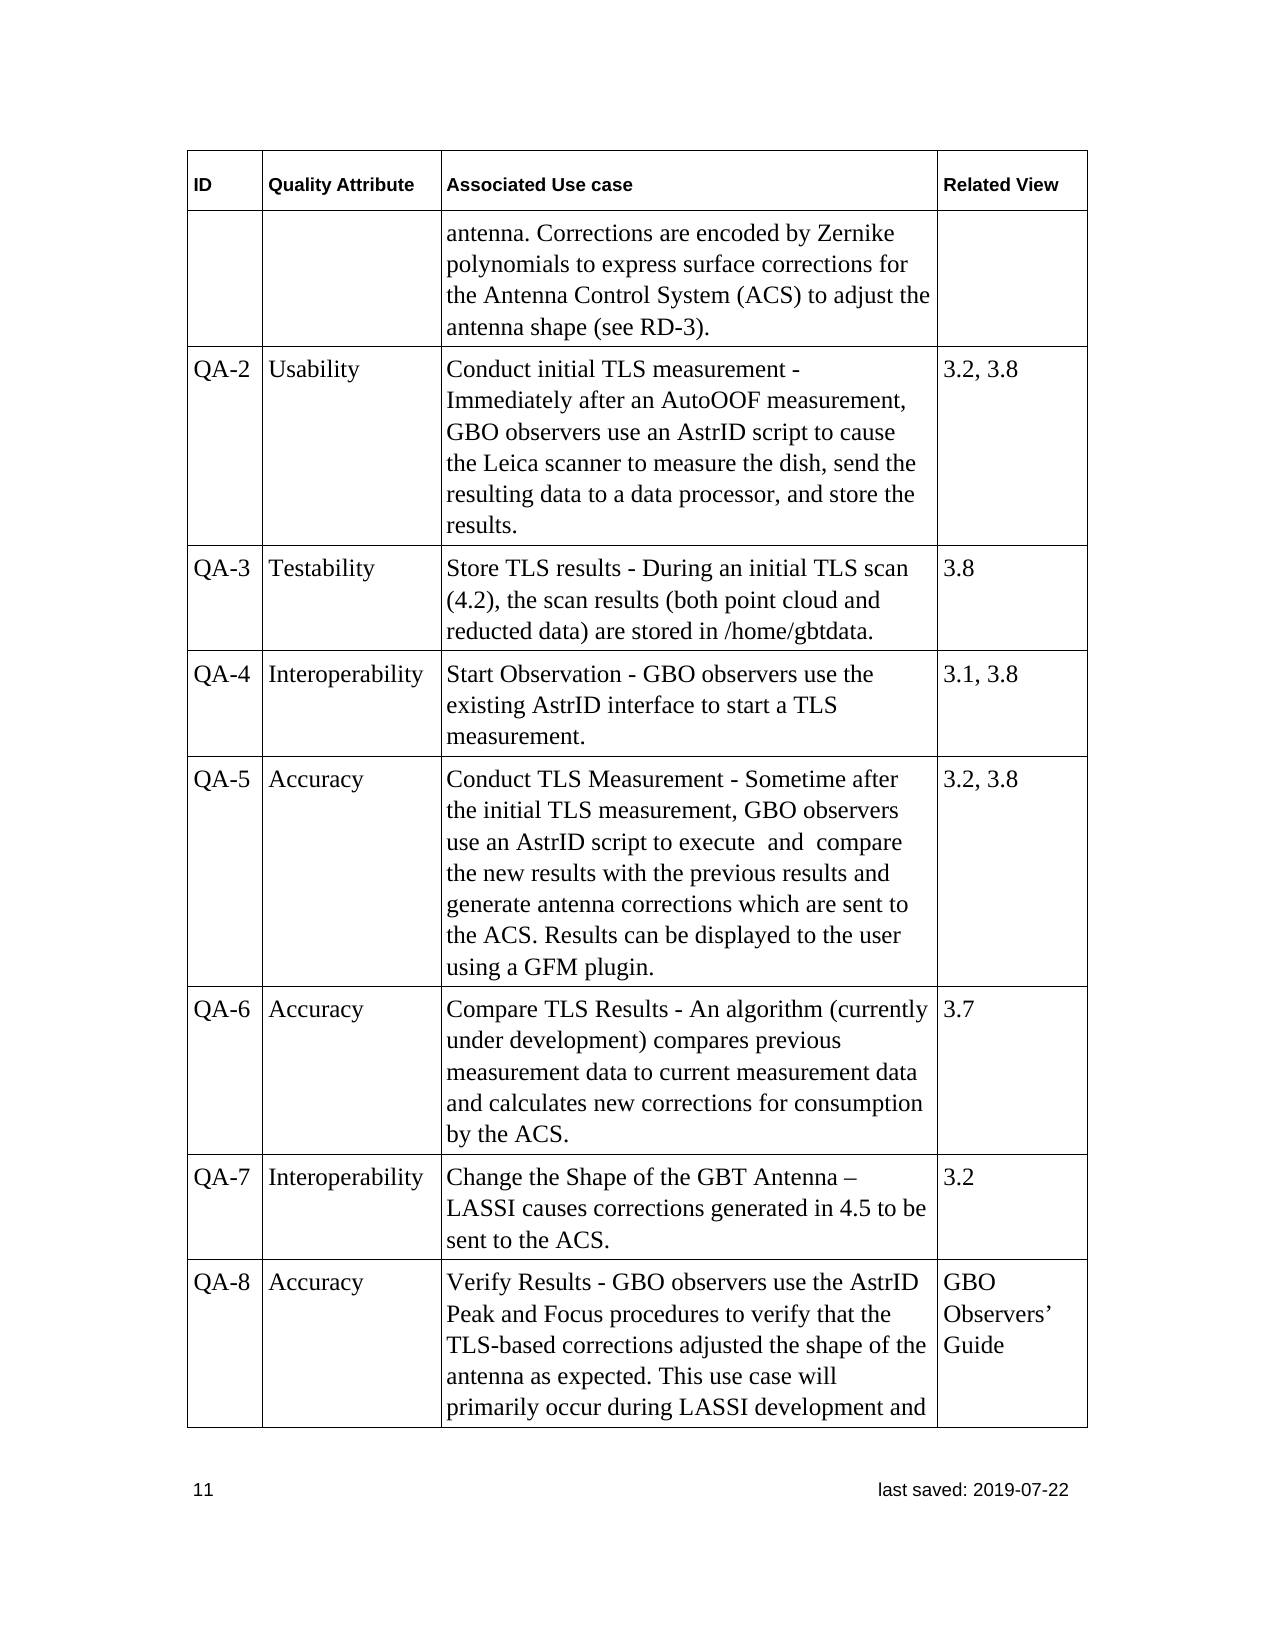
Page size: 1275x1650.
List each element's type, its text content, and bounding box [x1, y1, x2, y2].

table_header Related View [938, 151, 1087, 209]
table_cell Conduct TLS Measurement - Sometime after the initial TLS measurement, GBO observers use an AstrID script to execute and compare the new results with the previous results and generate antenna corrections which are sent to the ACS. Results can be displayed to the user using a GFM plugin. [442, 757, 937, 986]
table_cell Start Observation - GBO observers use the existing AstrID interface to start a TLS measurement. [442, 651, 937, 756]
table_cell QA-4 [188, 651, 262, 756]
table_cell Conduct initial TLS measurement - Immediately after an AutoOOF measurement, GBO observers use an AstrID script to cause the Leica scanner to measure the dish, send the resulting data to a data processor, and store the results. [442, 347, 937, 545]
table_cell Verify Results - GBO observers use the AstrID Peak and Focus procedures to verify that the TLS-based corrections adjusted the shape of the antenna as expected. This use case will primarily occur during LASSI development and [442, 1260, 937, 1427]
table_cell GBO Observers’ Guide [938, 1260, 1087, 1427]
table_cell 3.2, 3.8 [938, 347, 1087, 545]
table_cell Store TLS results - During an initial TLS scan (4.2), the scan results (both point cloud and reducted data) are stored in /home/gbtdata. [442, 546, 937, 650]
table_cell 3.8 [938, 546, 1087, 650]
table_cell [938, 211, 1087, 346]
table_cell Change the Shape of the GBT Antenna – LASSI causes corrections generated in 4.5 to be sent to the ACS. [442, 1155, 937, 1259]
table_header Quality Attribute [263, 151, 441, 209]
table_cell Usability [263, 347, 441, 545]
table_cell Interoperability [263, 1155, 441, 1259]
table_cell 3.2 [938, 1155, 1087, 1259]
table_cell 3.1, 3.8 [938, 651, 1087, 756]
table_cell antenna. Corrections are encoded by Zernike polynomials to express surface corrections for the Antenna Control System (ACS) to adjust the antenna shape (see RD-3). [442, 211, 937, 346]
table_cell QA-2 [188, 347, 262, 545]
table_cell Interoperability [263, 651, 441, 756]
table_header ID [188, 151, 262, 209]
table_cell QA-8 [188, 1260, 262, 1427]
table_cell Testability [263, 546, 441, 650]
table_cell 3.2, 3.8 [938, 757, 1087, 986]
table_cell QA-6 [188, 987, 262, 1154]
table_header Associated Use case [442, 151, 937, 209]
table_cell [188, 211, 262, 346]
table_cell Accuracy [263, 1260, 441, 1427]
table_cell QA-3 [188, 546, 262, 650]
table_cell Compare TLS Results - An algorithm (currently under development) compares previous measurement data to current measurement data and calculates new corrections for consumption by the ACS. [442, 987, 937, 1154]
table_cell QA-5 [188, 757, 262, 986]
table_cell [263, 211, 441, 346]
table_cell QA-7 [188, 1155, 262, 1259]
table_cell Accuracy [263, 757, 441, 986]
table_cell Accuracy [263, 987, 441, 1154]
table_cell 3.7 [938, 987, 1087, 1154]
